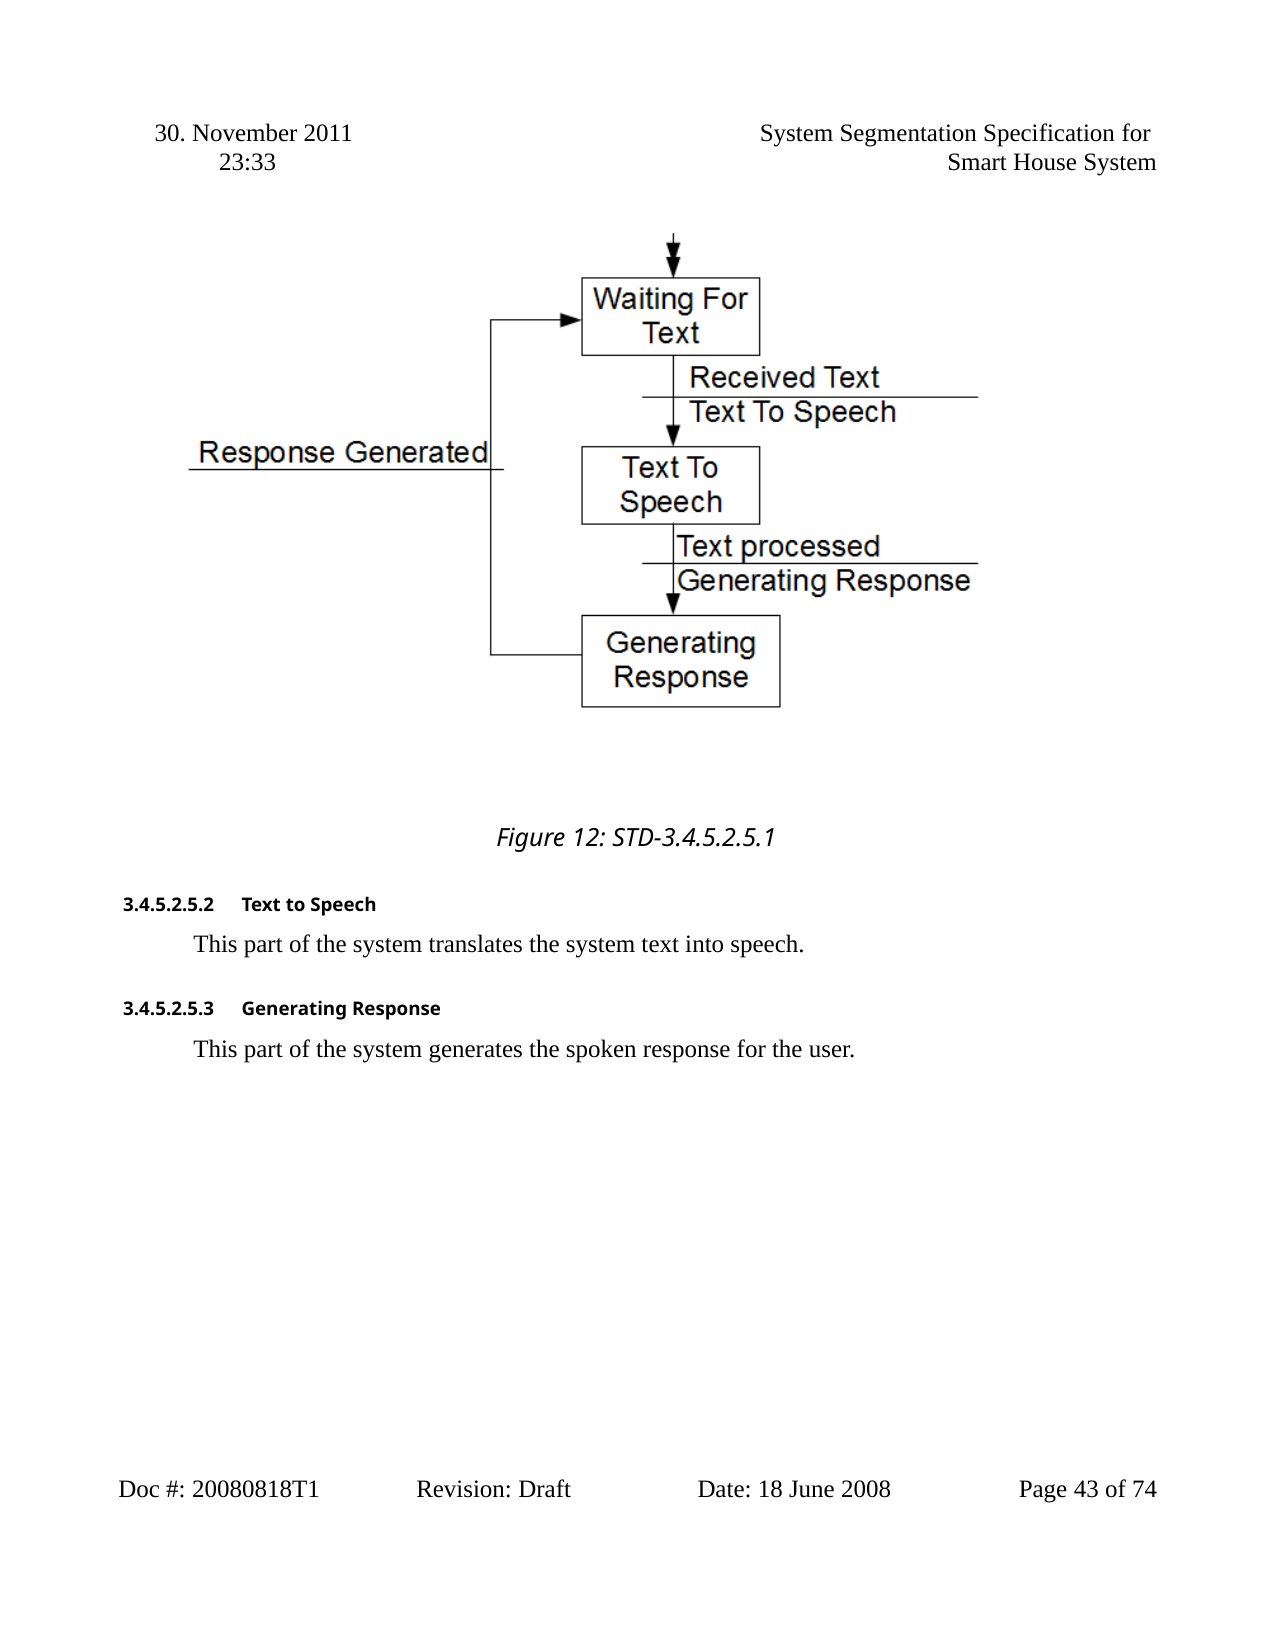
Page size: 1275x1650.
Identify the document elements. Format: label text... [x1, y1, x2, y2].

picture [187, 233, 1088, 766]
text Figure 12: STD-3.4.5.2.5.1 [118, 820, 1157, 854]
text This part of the system generates the spoken response for the user. [118, 1034, 1157, 1062]
subtitle Text to Speech [118, 891, 1157, 917]
subtitle Generating Response [118, 996, 1157, 1021]
text This part of the system translates the system text into speech. [118, 929, 1157, 958]
